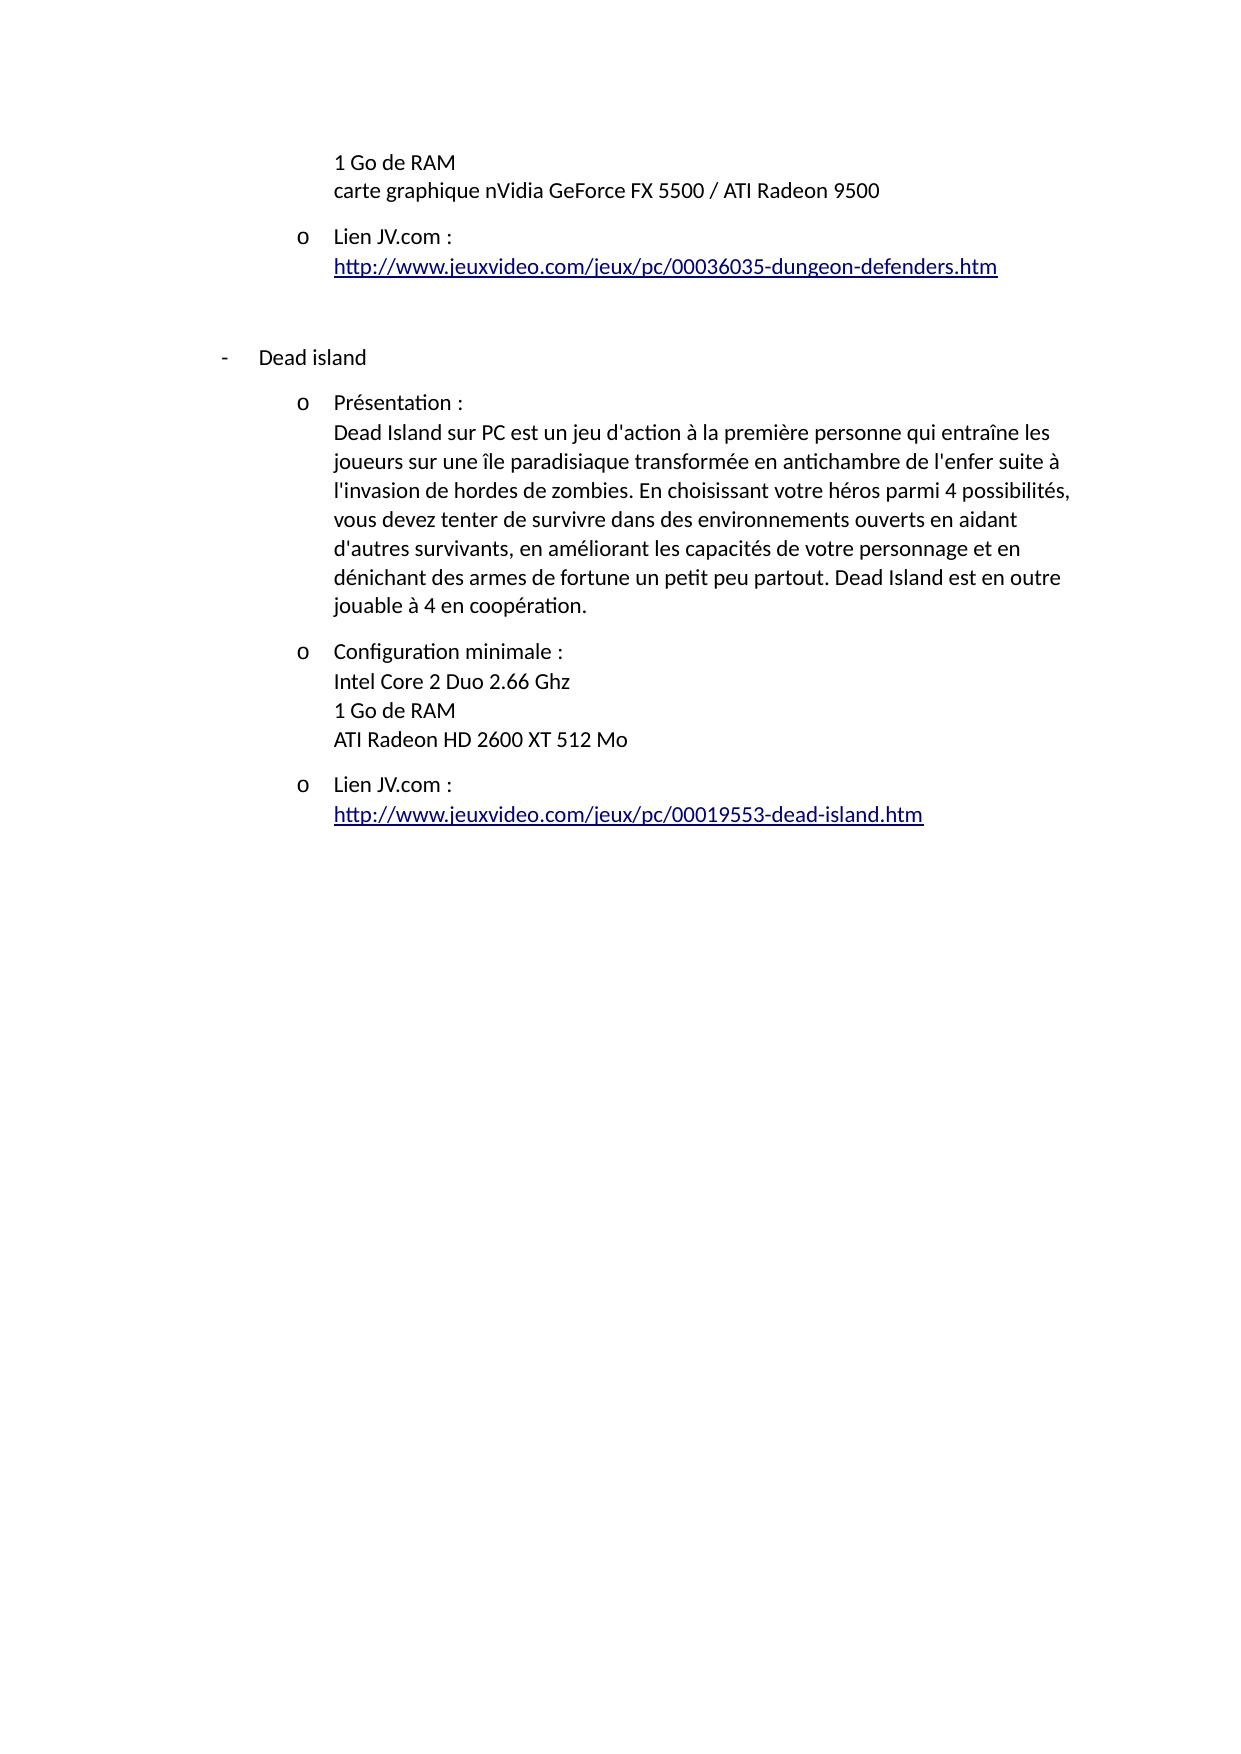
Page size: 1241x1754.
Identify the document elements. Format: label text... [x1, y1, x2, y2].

list Lien JV.com : http://www.jeuxvideo.com/jeux/pc/00019553-dead-island.htm [296, 770, 1093, 828]
list Dead island [221, 343, 1093, 371]
list 1 Go de RAM carte graphique nVidia GeForce FX 5500 / ATI Radeon 9500 [296, 148, 1093, 204]
list Lien JV.com : http://www.jeuxvideo.com/jeux/pc/00036035-dungeon-defenders.htm [296, 222, 1093, 280]
list Configuration minimale : Intel Core 2 Duo 2.66 Ghz 1 Go de RAM ATI Radeon HD 2600 XT 512 Mo [296, 637, 1093, 753]
list Présentation : Dead Island sur PC est un jeu d'action à la première personne qui entraîne les joueurs sur une île paradisiaque transformée en antichambre de l'enfer suite à l'invasion de hordes de zombies. En choisissant votre héros parmi 4 possibilités, vous devez tenter de survivre dans des environnements ouverts en aidant d'autres survivants, en améliorant les capacités de votre personnage et en dénichant des armes de fortune un petit peu partout. Dead Island est en outre jouable à 4 en coopération. [296, 388, 1093, 620]
